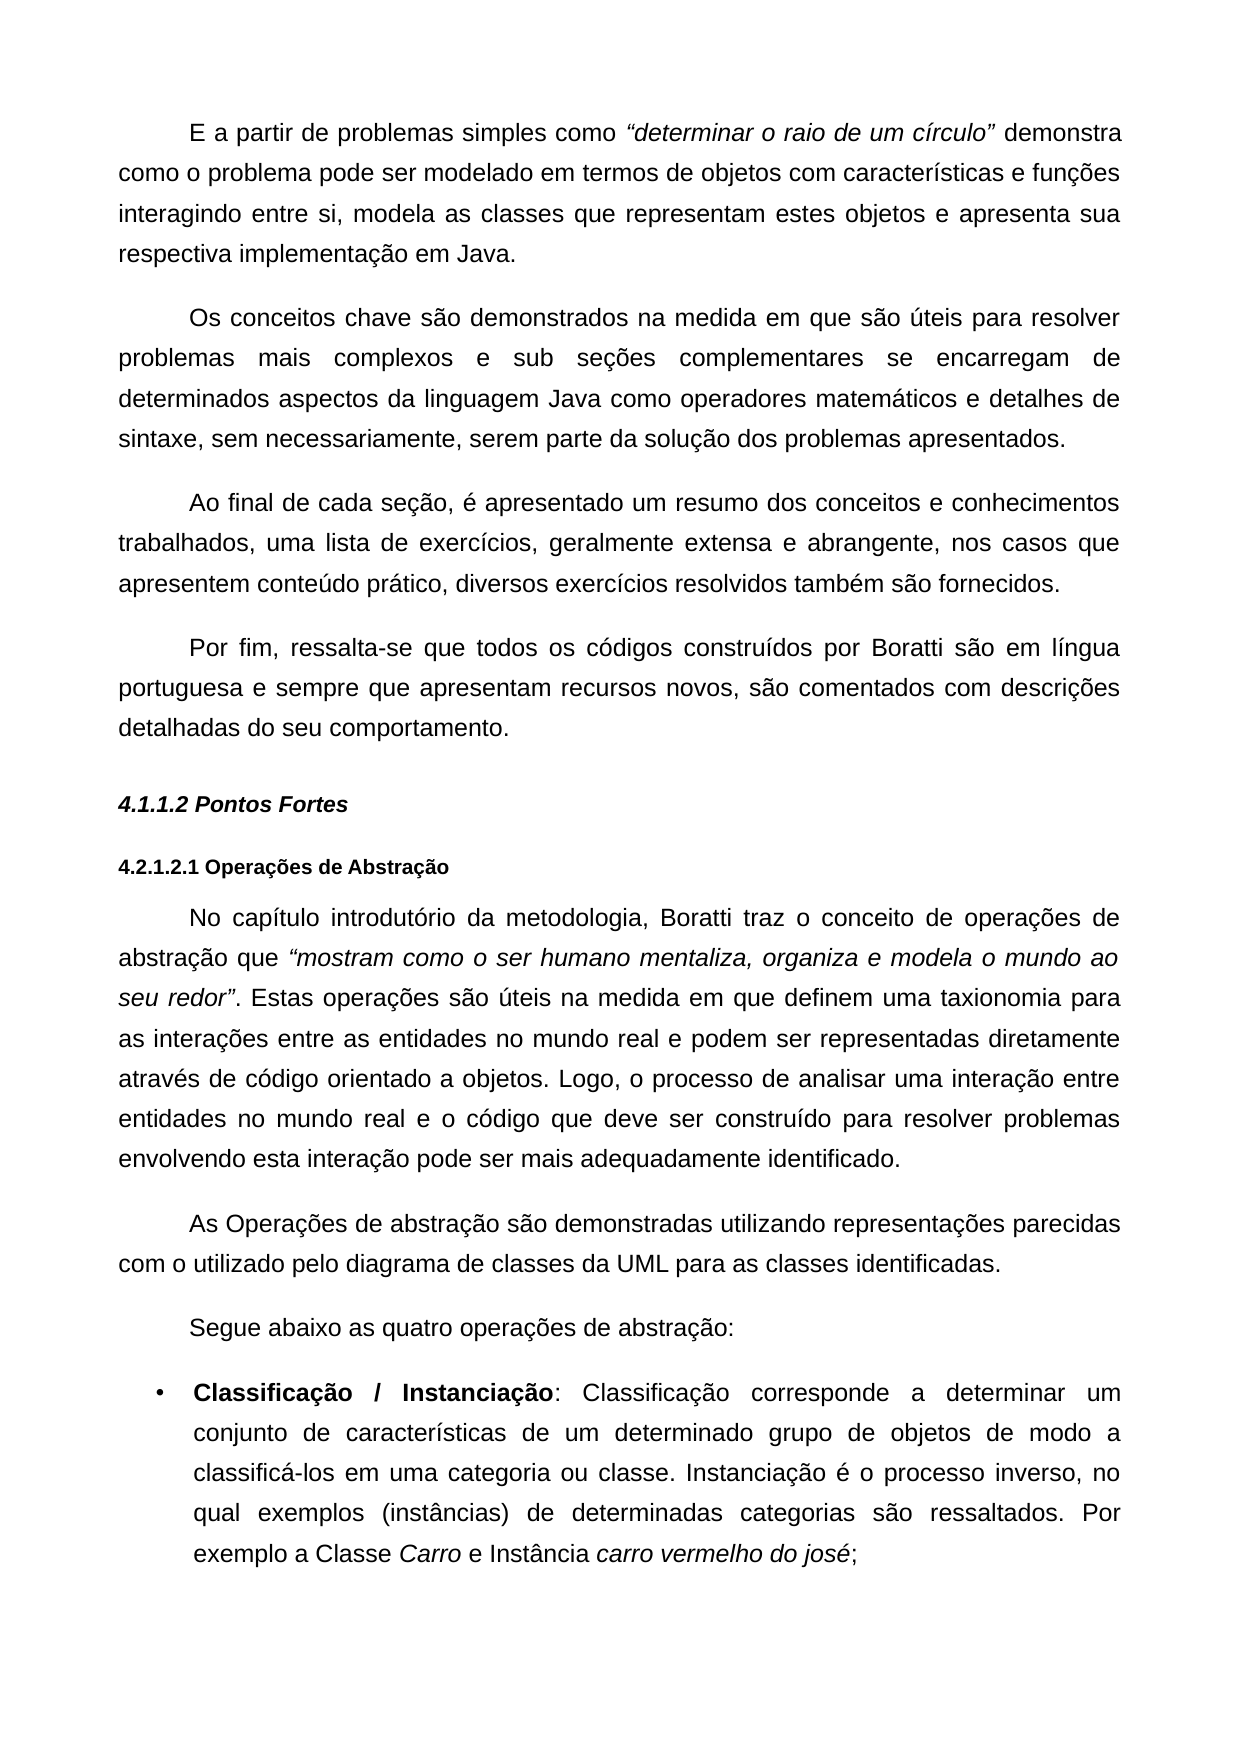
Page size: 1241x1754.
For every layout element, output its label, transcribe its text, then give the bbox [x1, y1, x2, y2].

text Ao final de cada seção, é apresentado um resumo dos conceitos e conhecimentos trabalhados, uma lista de exercícios, geralmente extensa e abrangente, nos casos que apresentem conteúdo prático, diversos exercícios resolvidos também são fornecidos. [118, 488, 1122, 597]
text As Operações de abstração são demonstradas utilizando representações parecidas com o utilizado pelo diagrama de classes da UML para as classes identificadas. [118, 1209, 1122, 1278]
text E a partir de problemas simples como “determinar o raio de um círculo” demonstra como o problema pode ser modelado em termos de objetos com características e funções interagindo entre si, modela as classes que representam estes objetos e apresenta sua respectiva implementação em Java. [118, 118, 1122, 267]
text Por fim, ressalta-se que todos os códigos construídos por Boratti são em língua portuguesa e sempre que apresentam recursos novos, são comentados com descrições detalhadas do seu comportamento. [118, 633, 1122, 742]
subtitle 4.2.1.2.1 Operações de Abstração [118, 855, 1122, 879]
text No capítulo introdutório da metodologia, Boratti traz o conceito de operações de abstração que “mostram como o ser humano mentaliza, organiza e modela o mundo ao seu redor”. Estas operações são úteis na medida em que definem uma taxionomia para as interações entre as entidades no mundo real e podem ser representadas diretamente através de código orientado a objetos. Logo, o processo de analisar uma interação entre entidades no mundo real e o código que deve ser construído para resolver problemas envolvendo esta interação pode ser mais adequadamente identificado. [118, 903, 1122, 1173]
text Os conceitos chave são demonstrados na medida em que são úteis para resolver problemas mais complexos e sub seções complementares se encarregam de determinados aspectos da linguagem Java como operadores matemáticos e detalhes de sintaxe, sem necessariamente, serem parte da solução dos problemas apresentados. [118, 303, 1122, 452]
text Segue abaixo as quatro operações de abstração: [118, 1313, 1122, 1342]
subtitle 4.1.1.2 Pontos Fortes [118, 791, 1122, 817]
list Classificação / Instanciação: Classificação corresponde a determinar um conjunto de características de um determinado grupo de objetos de modo a classificá-los em uma categoria ou classe. Instanciação é o processo inverso, no qual exemplos (instâncias) de determinadas categorias são ressaltados. Por exemplo a Classe Carro e Instância carro vermelho do josé; [156, 1378, 1122, 1567]
